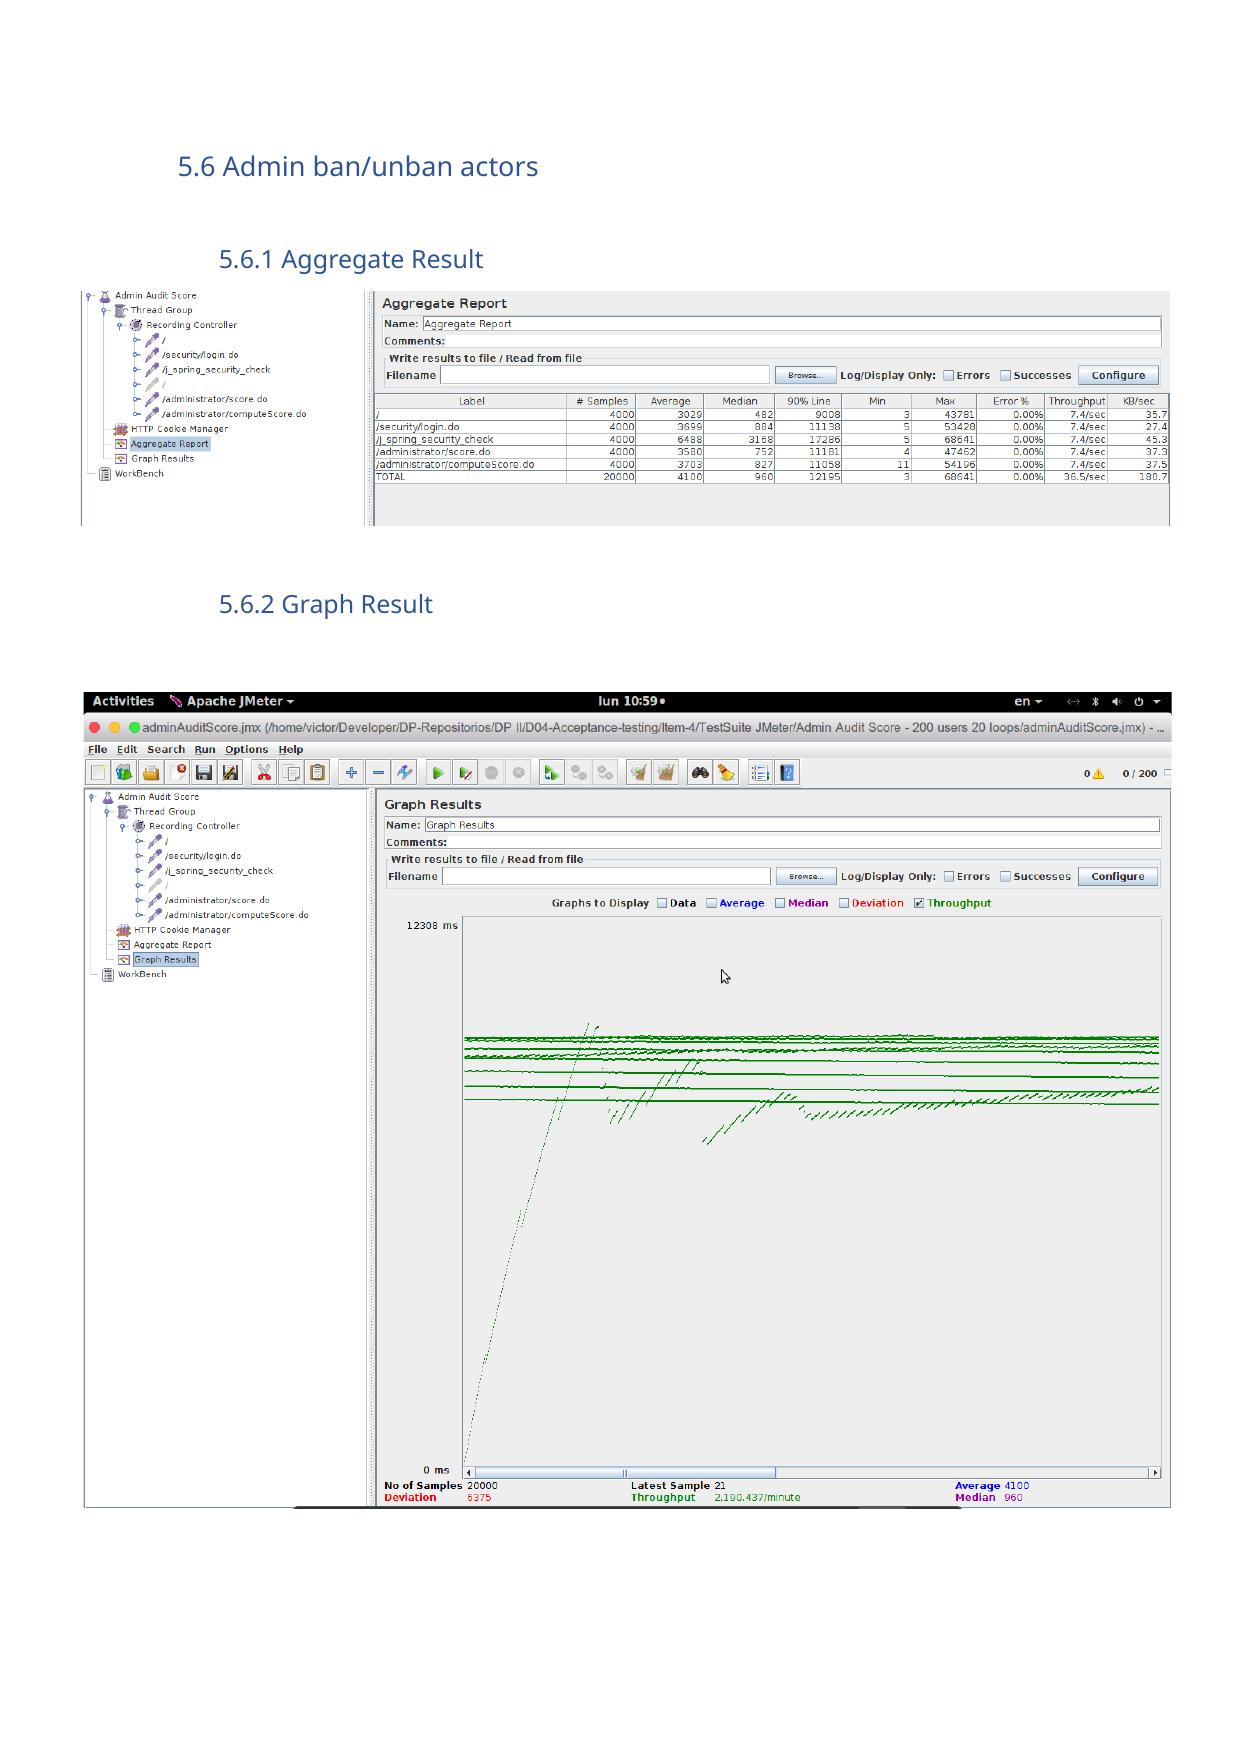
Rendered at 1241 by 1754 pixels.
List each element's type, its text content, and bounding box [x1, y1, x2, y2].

subtitle 5.6 Admin ban/unban actors [177, 148, 1063, 184]
subtitle 5.6.2 Graph Result [177, 587, 1063, 621]
picture [83, 692, 1172, 1509]
picture [80, 291, 1170, 526]
subtitle 5.6.1 Aggregate Result [177, 242, 1063, 276]
